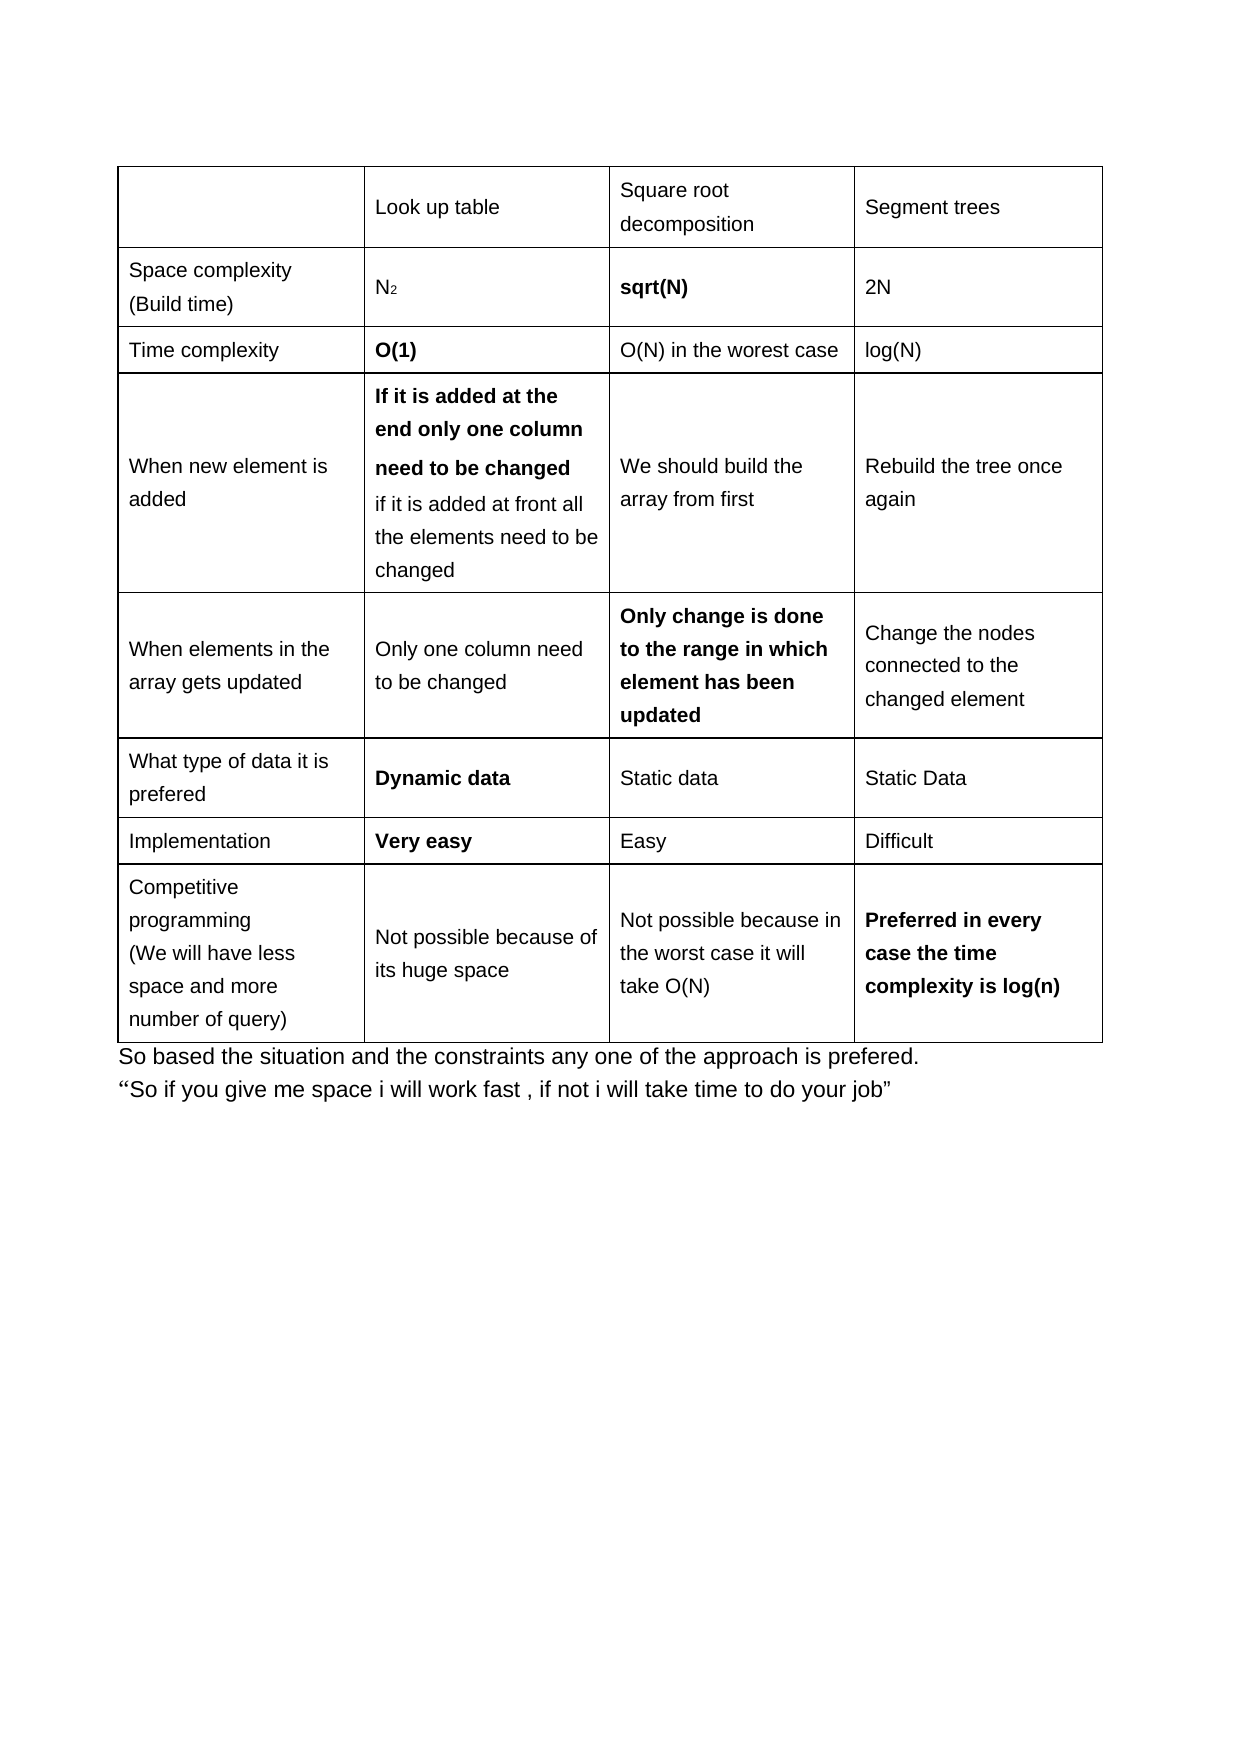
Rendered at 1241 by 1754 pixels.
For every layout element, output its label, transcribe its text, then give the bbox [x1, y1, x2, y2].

table_cell Difficult [855, 818, 1102, 863]
table_cell Rebuild the tree once again [855, 374, 1102, 592]
table_cell log(N) [855, 327, 1102, 372]
table_cell Static Data [855, 739, 1102, 817]
table_cell Only change is done to the range in which element has been updated [610, 593, 854, 737]
table_cell Only one column need to be changed [365, 593, 609, 737]
table_cell When elements in the array gets updated [119, 593, 364, 737]
table_header Square root decomposition [610, 167, 854, 246]
table_cell 2N [855, 248, 1102, 326]
table_cell Space complexity (Build time) [119, 248, 364, 326]
table_header Segment trees [855, 167, 1102, 246]
table_cell sqrt(N) [610, 248, 854, 326]
table_cell Not possible because of its huge space [365, 865, 609, 1041]
table_cell Dynamic data [365, 739, 609, 817]
table_cell We should build the array from first [610, 374, 854, 592]
table_cell O(N) in the worest case [610, 327, 854, 372]
table_cell Preferred in every case the time complexity is log(n) [855, 865, 1102, 1041]
table_cell Competitive programming (We will have less space and more number of query) [119, 865, 364, 1041]
table_cell When new element is added [119, 374, 364, 592]
table_cell N2 [365, 248, 609, 326]
table_cell If it is added at the end only one column need to be changed if it is added at front all the elements need to be changed [365, 374, 609, 592]
table_cell O(1) [365, 327, 609, 372]
table_cell Change the nodes connected to the changed element [855, 593, 1102, 737]
table_cell Implementation [119, 818, 364, 863]
table_cell Static data [610, 739, 854, 817]
table_header Look up table [365, 167, 609, 246]
text “So if you give me space i will work fast , if not i will take time to do your job” [118, 1074, 1122, 1103]
table_cell Very easy [365, 818, 609, 863]
table_cell Not possible because in the worst case it will take O(N) [610, 865, 854, 1041]
table_cell Time complexity [119, 327, 364, 372]
text So based the situation and the constraints any one of the approach is prefered. [118, 1043, 1122, 1069]
table_cell What type of data it is prefered [119, 739, 364, 817]
table_header [119, 167, 364, 246]
table_cell Easy [610, 818, 854, 863]
